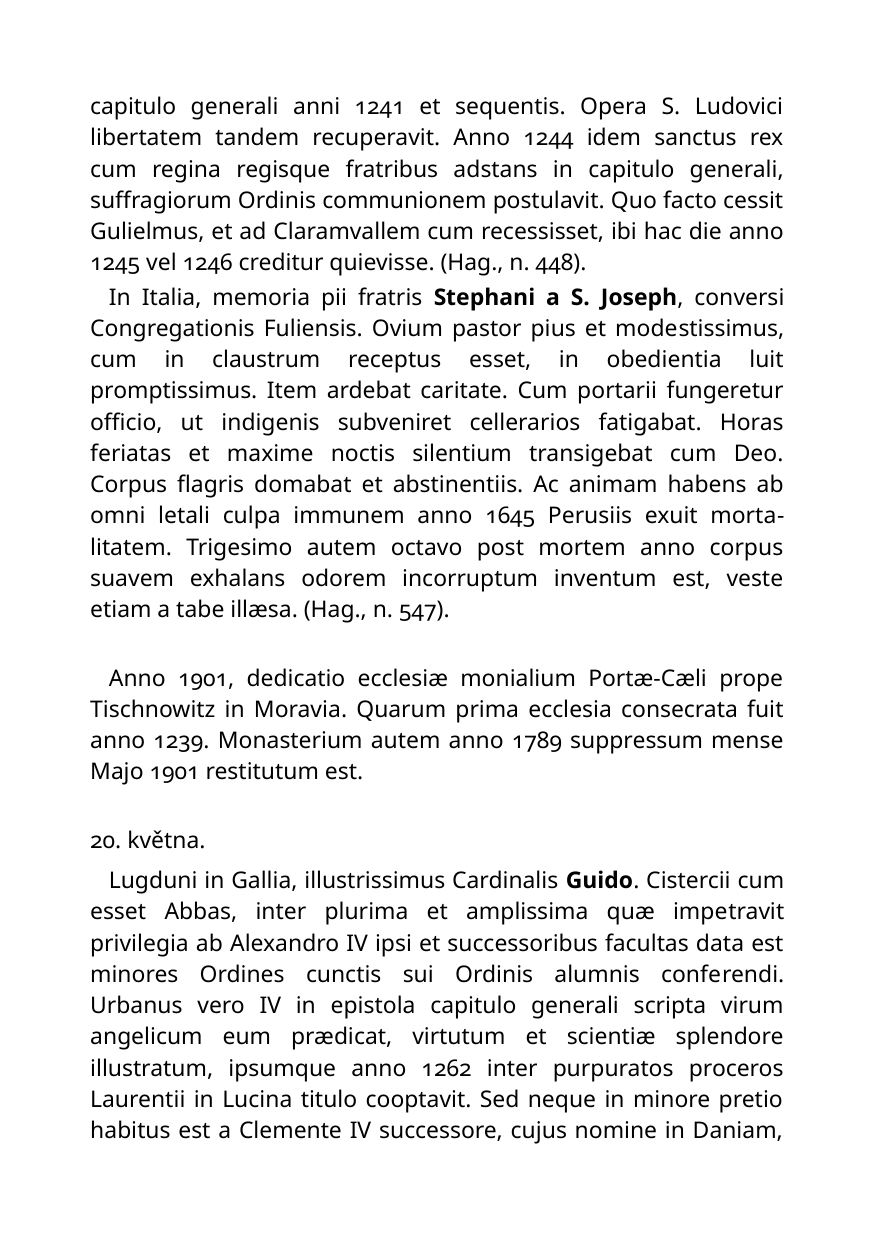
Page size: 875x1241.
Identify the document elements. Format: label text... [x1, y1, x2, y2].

text Lugduni in Gallia, illustrissimus Cardinalis Guido. Cistercii cum esset Abbas, inter plurima et amplissima quæ impe­travit privilegia ab Alexandro IV ipsi et successoribus facultas data est minores Ordines cunctis sui Ordinis alumnis confe­rendi. Urbanus vero IV in epistola capitulo generali scripta virum angelicum eum prædicat, virtutum et scientiæ splendore illustratum, ipsumque anno 1262 inter purpuratos proceros Laurentii in Lucina titulo cooptavit. Sed neque in minore pretio habitus est a Clemente IV successore, cujus nomine in Daniam, [90, 864, 784, 1145]
text Anno 1901, dedicatio ecclesiæ monialium Portæ-Cæli prope Tischnowitz in Moravia. Quarum prima ecclesia consecrata fuit anno 1239. Monasterium autem anno 1789 suppressum mense Majo 1901 restitutum est. [90, 662, 784, 787]
text 20. května. [90, 824, 784, 855]
text In Italia, memoria pii fratris Stephani a S. Joseph, con­versi Congregationis Fuliensis. Ovium pastor pius et mode­stissimus, cum in claustrum receptus esset, in obedientia luit promptissimus. Item ardebat caritate. Cum portarii fungeretur officio, ut indigenis subveniret cellerarios fatigabat. Horas feriatas et maxime noctis silentium transigebat cum Deo. Corpus flagris domabat et abstinentiis. Ac animam habens ab omni letali culpa immunem anno 1645 Perusiis exuit morta­litatem. Trigesimo autem octavo post mortem anno corpus suavem exhalans odorem incorruptum inventum est, veste etiam a tabe illæsa. (Hag., n. 547). [90, 281, 784, 624]
text capitulo generali anni 1241 et sequentis. Opera S. Ludovici libertatem tandem recuperavit. Anno 1244 idem sanctus rex cum regina regisque fratribus adstans in capitulo generali, suffragiorum Ordinis communionem postulavit. Quo facto cessit Gulielmus, et ad Claramvallem cum recessisset, ibi hac die anno 1245 vel 1246 creditur quievisse. (Hag., n. 448). [90, 90, 784, 277]
